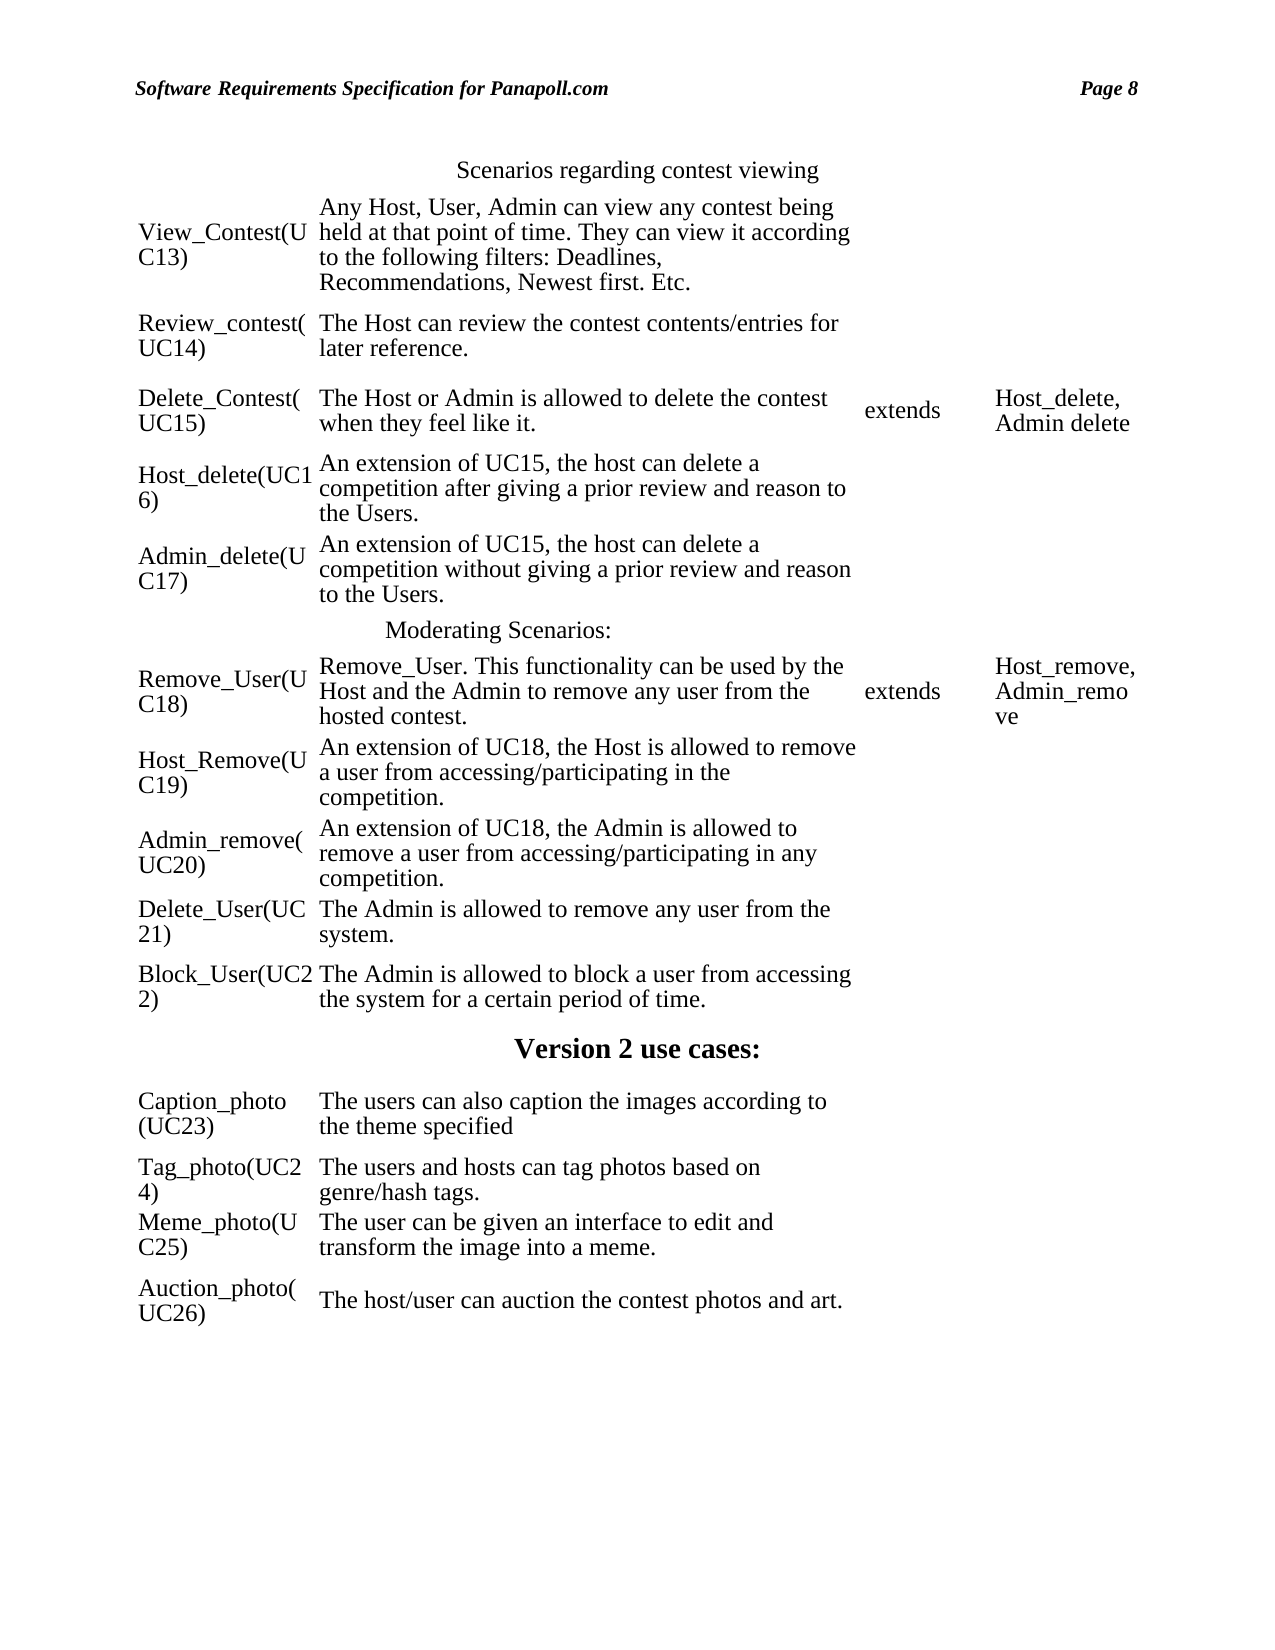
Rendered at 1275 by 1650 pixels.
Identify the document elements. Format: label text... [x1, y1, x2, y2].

table_cell Auction_photo(UC26) [135, 1264, 316, 1338]
table_cell [861, 1208, 992, 1264]
table_cell Delete_Contest(UC15) [135, 374, 316, 448]
table_cell The Host can review the contest contents/entries for later reference. [316, 299, 861, 374]
table_cell Moderating Scenarios: [135, 610, 861, 652]
table_cell Review_contest(UC14) [135, 299, 316, 374]
table_cell Admin_delete(UC17) [135, 529, 316, 610]
table_cell Remove_User(UC18) [135, 652, 316, 733]
table_cell [861, 610, 992, 652]
table_cell An extension of UC18, the Admin is allowed to remove a user from accessing/participating in any competition. [316, 814, 861, 894]
table_cell [861, 950, 992, 1025]
table_cell The users can also caption the images according to the theme specified [316, 1078, 861, 1152]
table_cell [861, 894, 992, 950]
table_cell [992, 950, 1140, 1025]
table_cell Caption_photo (UC23) [135, 1078, 316, 1152]
table_cell The Admin is allowed to remove any user from the system. [316, 894, 861, 950]
table_cell [861, 814, 992, 894]
table_cell An extension of UC15, the host can delete a competition without giving a prior review and reason to the Users. [316, 529, 861, 610]
table_cell [861, 448, 992, 529]
table_cell [861, 1152, 992, 1208]
table_cell The user can be given an interface to edit and transform the image into a meme. [316, 1208, 861, 1264]
table_cell [992, 1264, 1140, 1338]
table_cell View_Contest(UC13) [135, 192, 316, 299]
table_cell Remove_User. This functionality can be used by the Host and the Admin to remove any user from the hosted contest. [316, 652, 861, 733]
table_cell [992, 1152, 1140, 1208]
table_cell [992, 894, 1140, 950]
table_cell extends [861, 652, 992, 733]
table_cell [992, 192, 1140, 299]
table_cell [992, 1078, 1140, 1152]
table_cell [992, 299, 1140, 374]
table_cell [992, 610, 1140, 652]
table_cell Block_User(UC22) [135, 950, 316, 1025]
table_cell [861, 192, 992, 299]
table_cell [992, 814, 1140, 894]
table_cell An extension of UC15, the host can delete a competition after giving a prior review and reason to the Users. [316, 448, 861, 529]
table_cell Host_Remove(UC19) [135, 733, 316, 813]
table_cell [861, 299, 992, 374]
table_cell Scenarios regarding contest viewing [135, 150, 1140, 192]
table_cell Version 2 use cases: [135, 1025, 1140, 1077]
table_cell The Admin is allowed to block a user from accessing the system for a certain period of time. [316, 950, 861, 1025]
table_cell [861, 1078, 992, 1152]
table_cell Delete_User(UC21) [135, 894, 316, 950]
table_cell [992, 1208, 1140, 1264]
table_cell [992, 448, 1140, 529]
table_cell Admin_remove(UC20) [135, 814, 316, 894]
table_cell [992, 529, 1140, 610]
table_cell Tag_photo(UC24) [135, 1152, 316, 1208]
table_cell The users and hosts can tag photos based on genre/hash tags. [316, 1152, 861, 1208]
table_cell [861, 733, 992, 813]
table_cell [992, 733, 1140, 813]
table_cell [861, 1264, 992, 1338]
table_cell Host_remove, Admin_remove [992, 652, 1140, 733]
table_cell Any Host, User, Admin can view any contest being held at that point of time. They can view it according to the following filters: Deadlines, Recommendations, Newest first. Etc. [316, 192, 861, 299]
table_cell An extension of UC18, the Host is allowed to remove a user from accessing/participating in the competition. [316, 733, 861, 813]
table_cell [861, 529, 992, 610]
table_cell Meme_photo(UC25) [135, 1208, 316, 1264]
table_cell Host_delete(UC16) [135, 448, 316, 529]
table_cell The Host or Admin is allowed to delete the contest when they feel like it. [316, 374, 861, 448]
table_cell The host/user can auction the contest photos and art. [316, 1264, 861, 1338]
table_cell extends [861, 374, 992, 448]
table_cell Host_delete, Admin delete [992, 374, 1140, 448]
